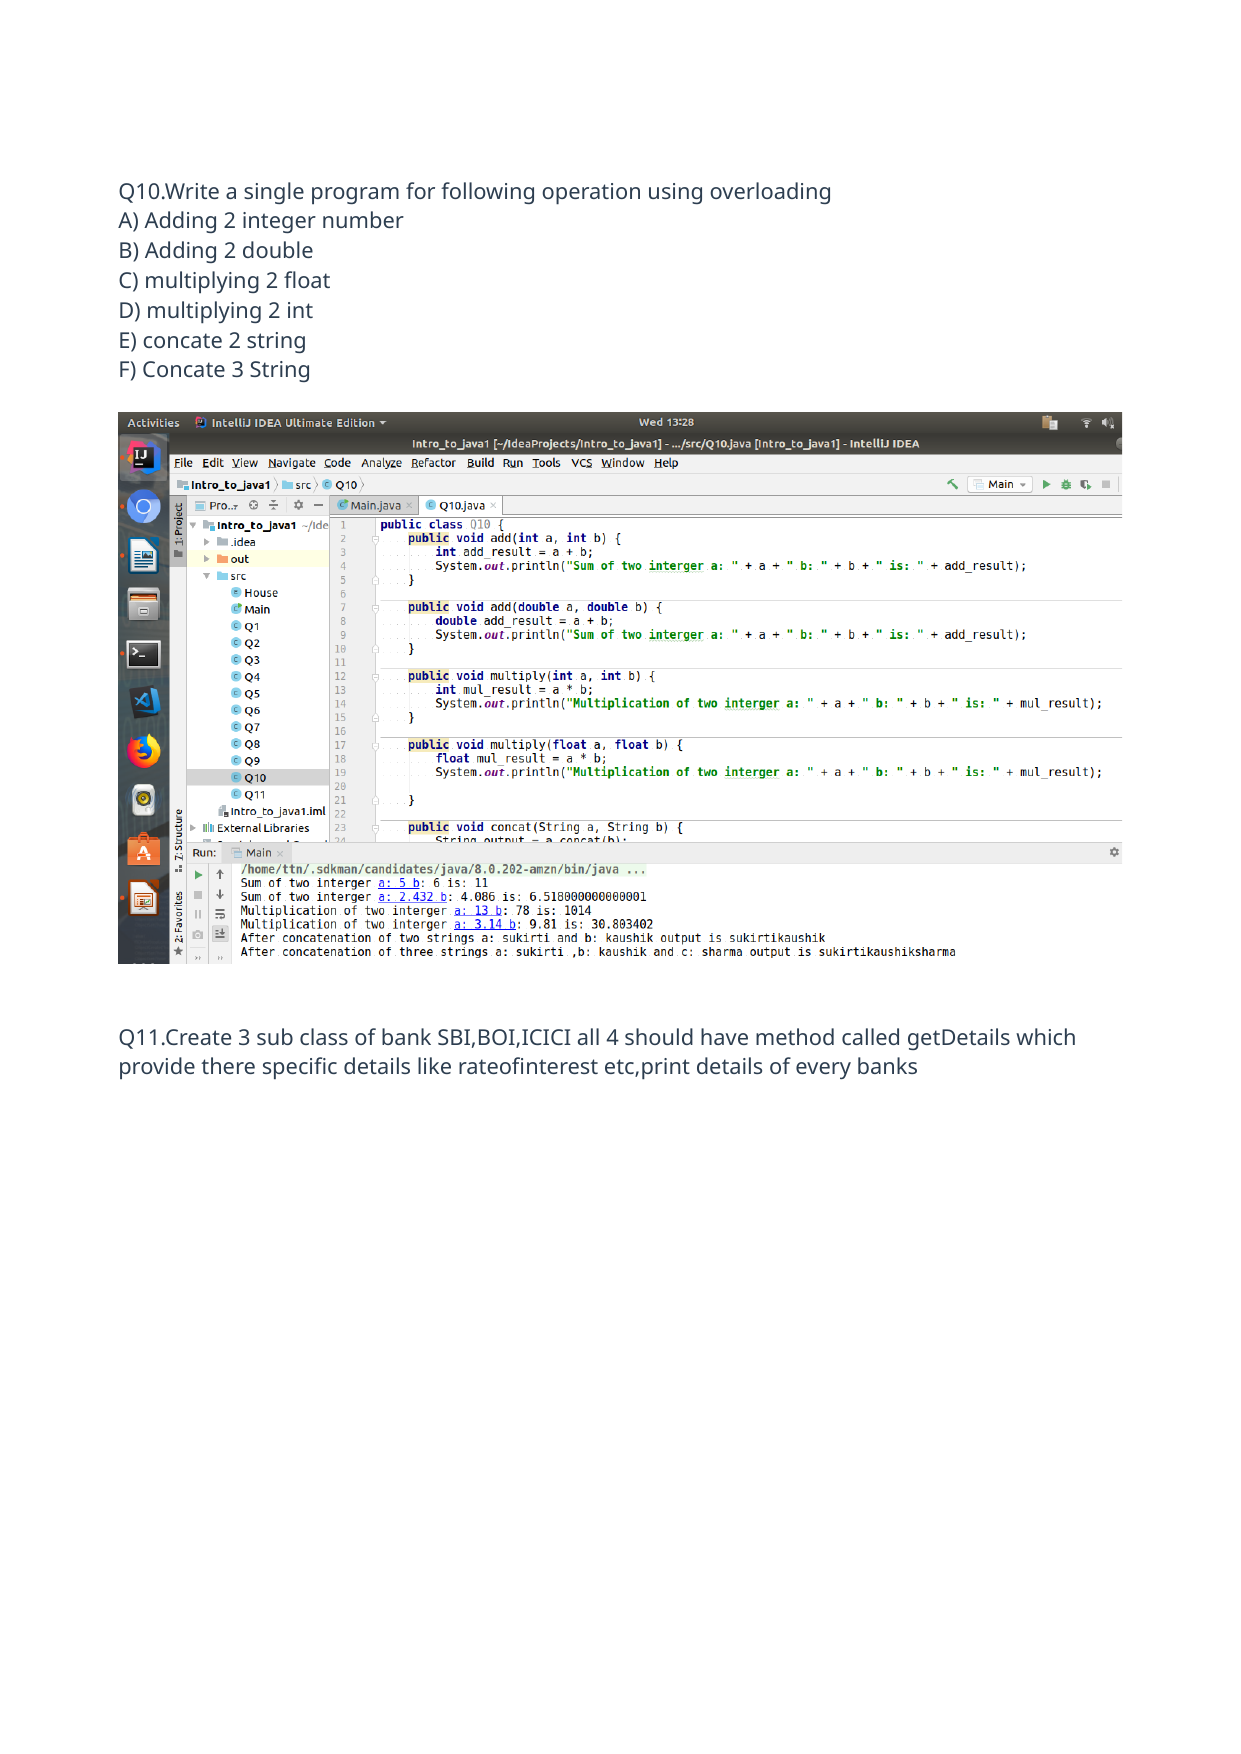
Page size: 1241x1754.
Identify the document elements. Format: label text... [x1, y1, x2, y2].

text Q10.Write a single program for following operation using overloading A) Adding 2 integer number B) Adding 2 double C) multiplying 2 float D) multiplying 2 int E) concate 2 string F) Concate 3 String [118, 176, 1122, 384]
text Q11.Create 3 sub class of bank SBI,BOI,ICICI all 4 should have method called getDetails which provide there specific details like rateofinterest etc,print details of every banks [118, 993, 1122, 1081]
picture [118, 412, 1123, 964]
